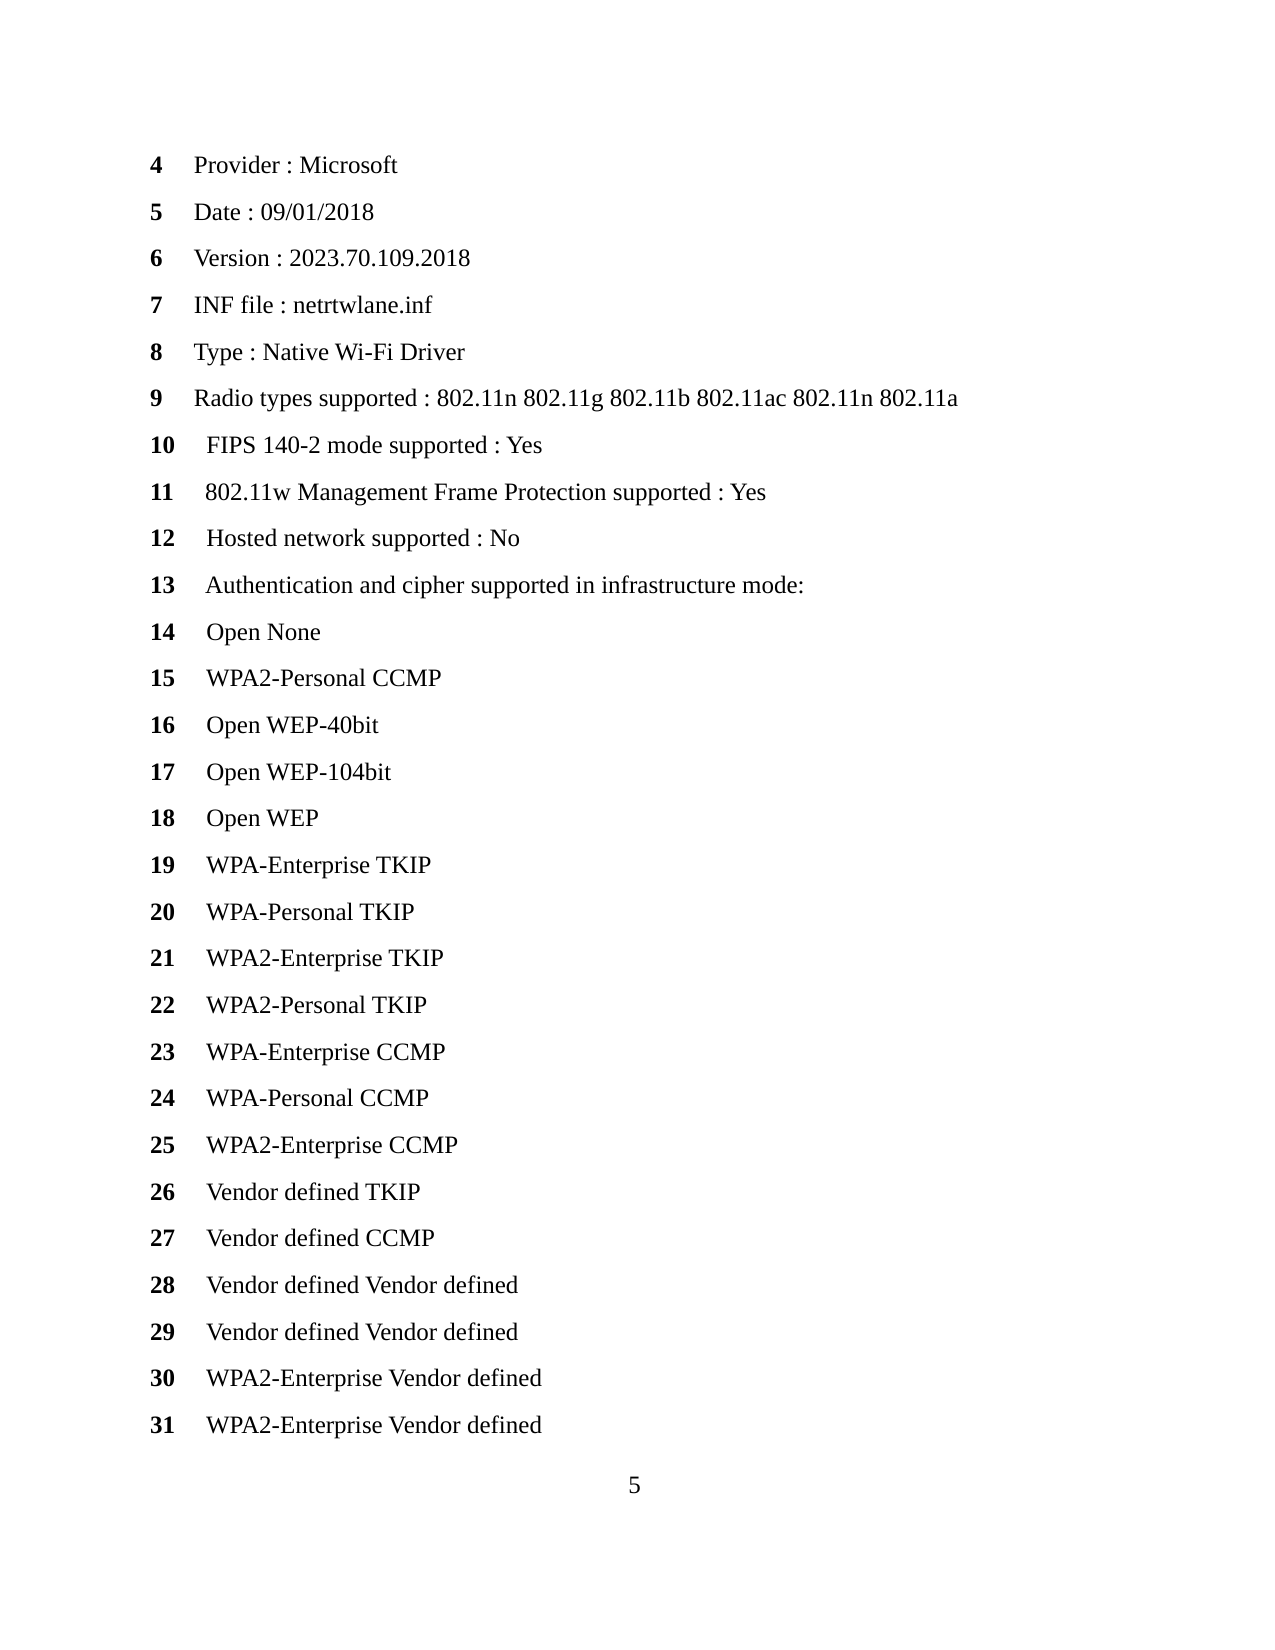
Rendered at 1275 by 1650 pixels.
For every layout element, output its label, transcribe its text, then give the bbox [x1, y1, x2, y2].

text 11 802.11w Management Frame Protection supported : Yes [150, 477, 1125, 505]
text 19 WPA-Enterprise TKIP [150, 850, 1125, 879]
text 8 Type : Native Wi-Fi Driver [150, 337, 1125, 365]
text 17 Open WEP-104bit [150, 757, 1125, 785]
text 27 Vendor defined CCMP [150, 1223, 1125, 1252]
text 12 Hosted network supported : No [150, 523, 1125, 552]
text 20 WPA-Personal TKIP [150, 897, 1125, 925]
text 23 WPA-Enterprise CCMP [150, 1037, 1125, 1065]
text 14 Open None [150, 617, 1125, 645]
text 28 Vendor defined Vendor defined [150, 1270, 1125, 1299]
text 18 Open WEP [150, 803, 1125, 832]
text 5 Date : 09/01/2018 [150, 197, 1125, 225]
text 29 Vendor defined Vendor defined [150, 1317, 1125, 1345]
text 16 Open WEP-40bit [150, 710, 1125, 739]
text 31 WPA2-Enterprise Vendor defined [150, 1410, 1125, 1439]
text 25 WPA2-Enterprise CCMP [150, 1130, 1125, 1159]
text 21 WPA2-Enterprise TKIP [150, 943, 1125, 972]
text 6 Version : 2023.70.109.2018 [150, 243, 1125, 272]
text 7 INF file : netrtwlane.inf [150, 290, 1125, 319]
text 26 Vendor defined TKIP [150, 1177, 1125, 1205]
text 22 WPA2-Personal TKIP [150, 990, 1125, 1019]
text 10 FIPS 140-2 mode supported : Yes [150, 430, 1125, 459]
text 15 WPA2-Personal CCMP [150, 663, 1125, 692]
text 13 Authentication and cipher supported in infrastructure mode: [150, 570, 1125, 599]
text 24 WPA-Personal CCMP [150, 1083, 1125, 1112]
text 4 Provider : Microsoft [150, 150, 1125, 179]
text 30 WPA2-Enterprise Vendor defined [150, 1363, 1125, 1392]
text 9 Radio types supported : 802.11n 802.11g 802.11b 802.11ac 802.11n 802.11a [150, 383, 1125, 412]
